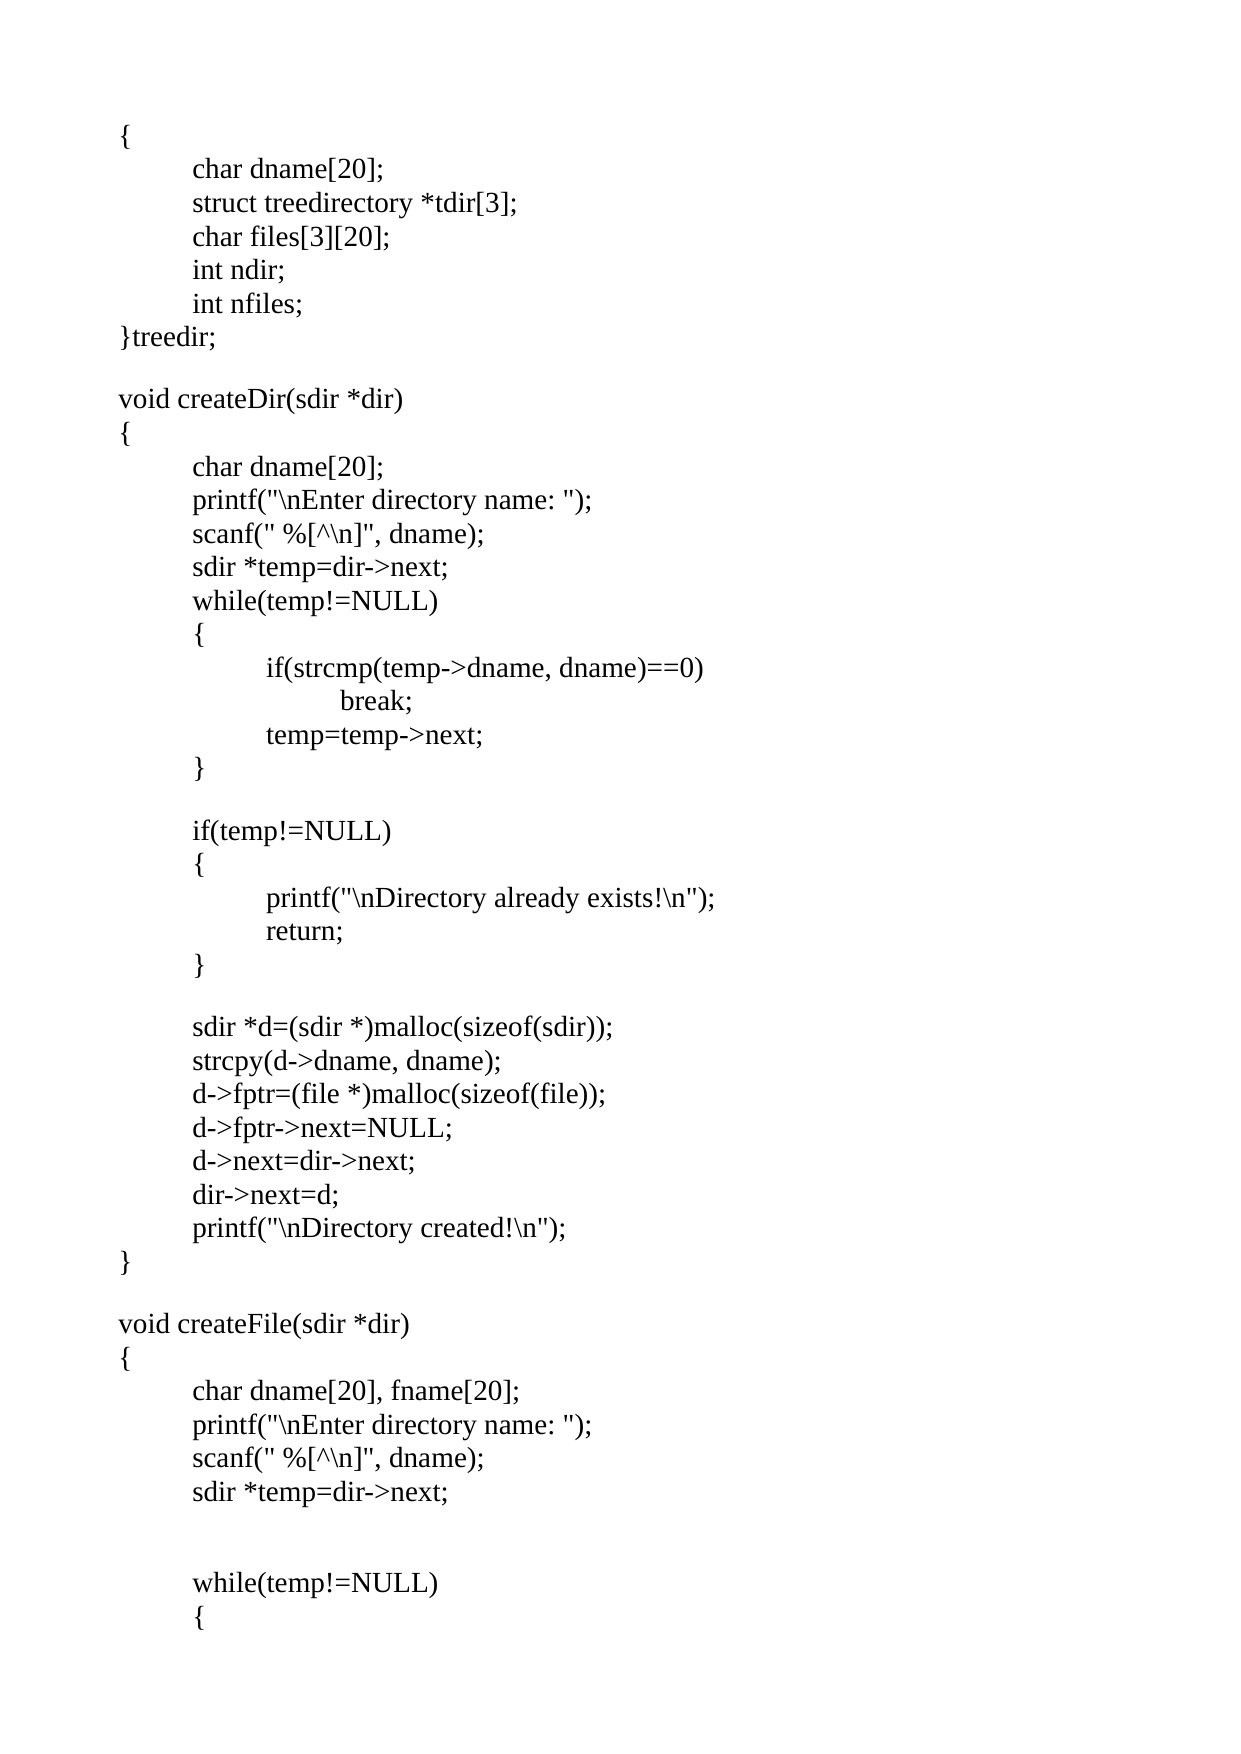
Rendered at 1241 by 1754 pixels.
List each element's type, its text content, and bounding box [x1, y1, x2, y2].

text printf("\nEnter directory name: "); [118, 1407, 1122, 1441]
text d->next=dir->next; [118, 1143, 1122, 1177]
text { [118, 846, 1122, 880]
text break; [118, 683, 1122, 717]
text printf("\nDirectory created!\n"); [118, 1211, 1122, 1244]
text if(temp!=NULL) [118, 813, 1122, 846]
text scanf(" %[^\n]", dname); [118, 516, 1122, 549]
text d->fptr=(file *)malloc(sizeof(file)); [118, 1076, 1122, 1110]
text char files[3][20]; [118, 219, 1122, 252]
text sdir *temp=dir->next; [118, 549, 1122, 583]
text dir->next=d; [118, 1177, 1122, 1211]
text struct treedirectory *tdir[3]; [118, 185, 1122, 219]
text } [118, 947, 1122, 981]
text scanf(" %[^\n]", dname); [118, 1441, 1122, 1474]
text { [118, 1599, 1122, 1632]
text int ndir; [118, 252, 1122, 286]
text d->fptr->next=NULL; [118, 1110, 1122, 1143]
text strcpy(d->dname, dname); [118, 1043, 1122, 1076]
text { [118, 415, 1122, 449]
text return; [118, 913, 1122, 947]
text } [118, 751, 1122, 784]
text { [118, 118, 1122, 152]
text printf("\nDirectory already exists!\n"); [118, 880, 1122, 913]
text int nfiles; [118, 286, 1122, 319]
text { [118, 616, 1122, 650]
text sdir *temp=dir->next; [118, 1474, 1122, 1508]
text temp=temp->next; [118, 717, 1122, 751]
text sdir *d=(sdir *)malloc(sizeof(sdir)); [118, 1009, 1122, 1043]
text char dname[20]; [118, 449, 1122, 482]
text printf("\nEnter directory name: "); [118, 482, 1122, 516]
text }treedir; [118, 319, 1122, 353]
text while(temp!=NULL) [118, 1565, 1122, 1599]
text char dname[20], fname[20]; [118, 1373, 1122, 1407]
text char dname[20]; [118, 152, 1122, 185]
text if(strcmp(temp->dname, dname)==0) [118, 650, 1122, 683]
text void createFile(sdir *dir) [118, 1306, 1122, 1340]
text void createDir(sdir *dir) [118, 382, 1122, 415]
text } [118, 1244, 1122, 1278]
text while(temp!=NULL) [118, 583, 1122, 616]
text { [118, 1340, 1122, 1373]
